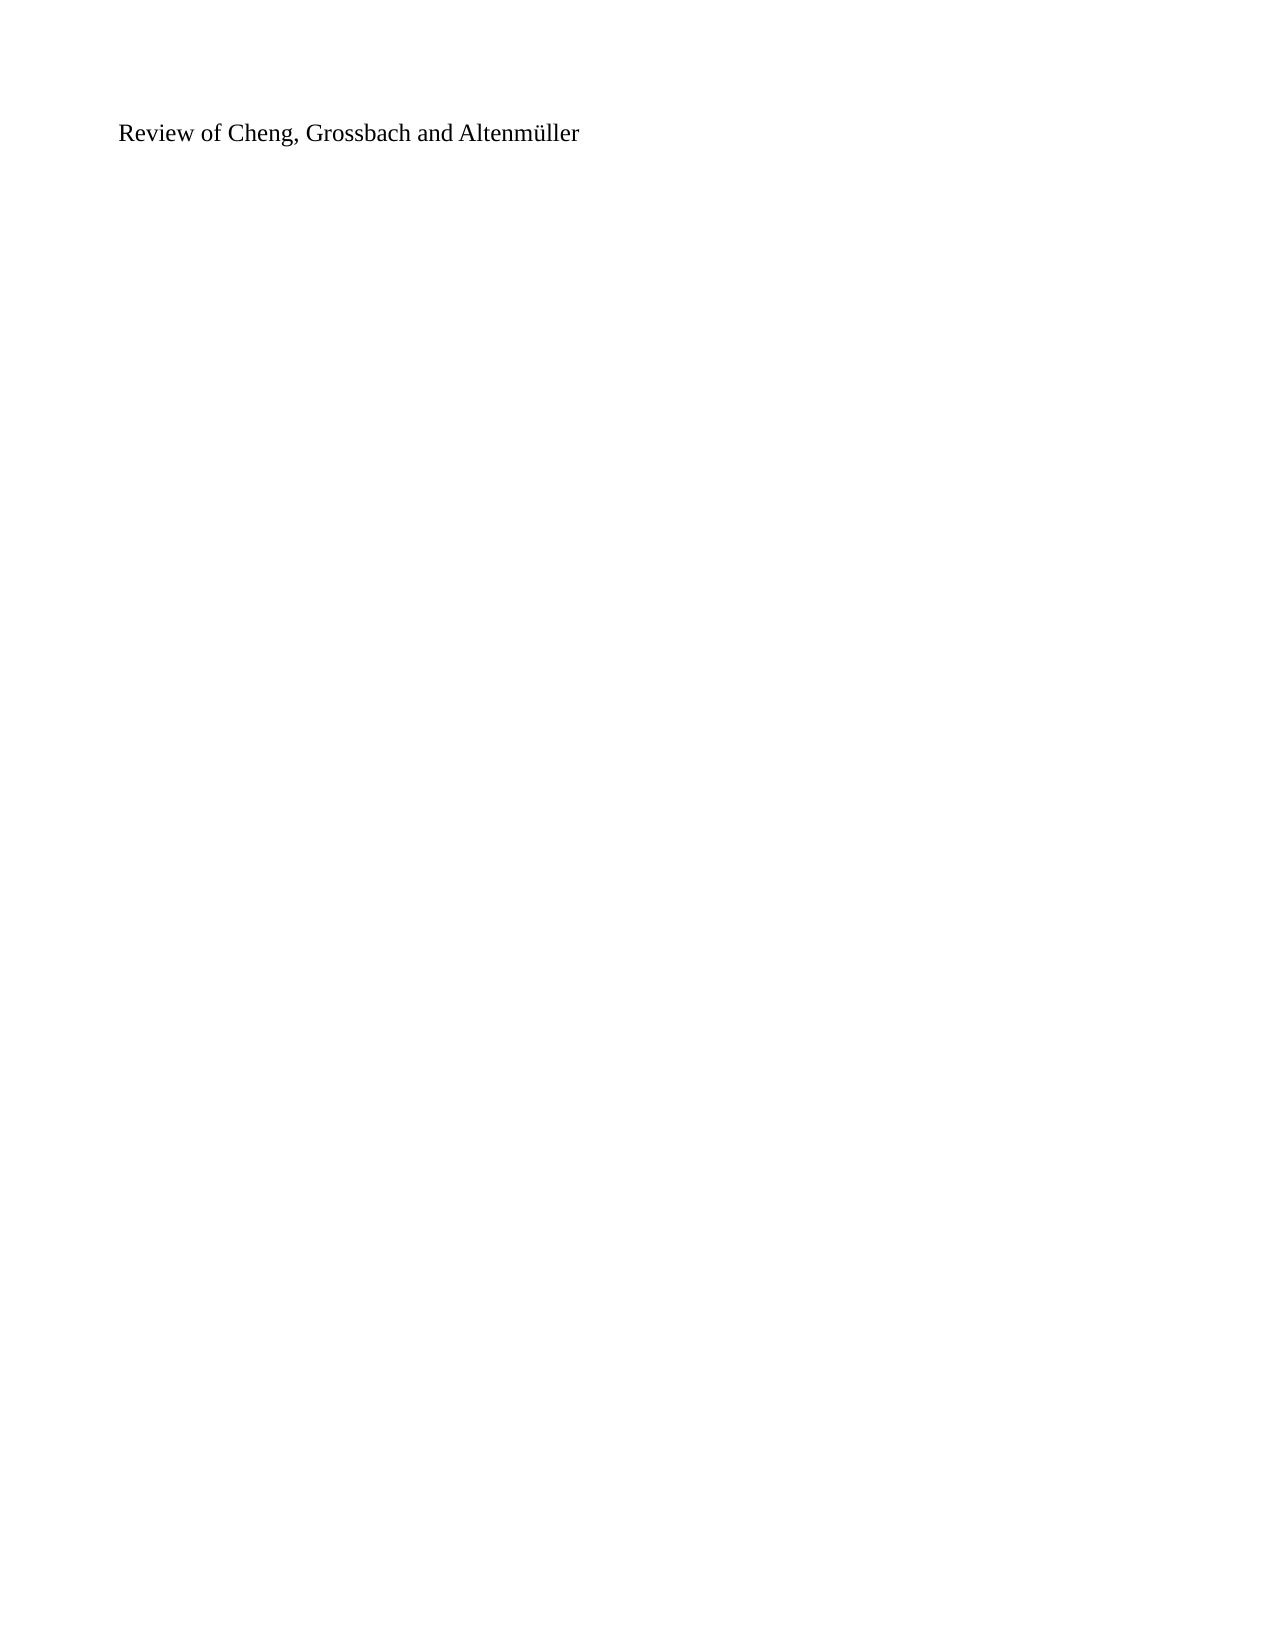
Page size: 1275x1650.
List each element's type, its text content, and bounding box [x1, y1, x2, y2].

text Review of Cheng, Grossbach and Altenmüller [118, 118, 1157, 147]
